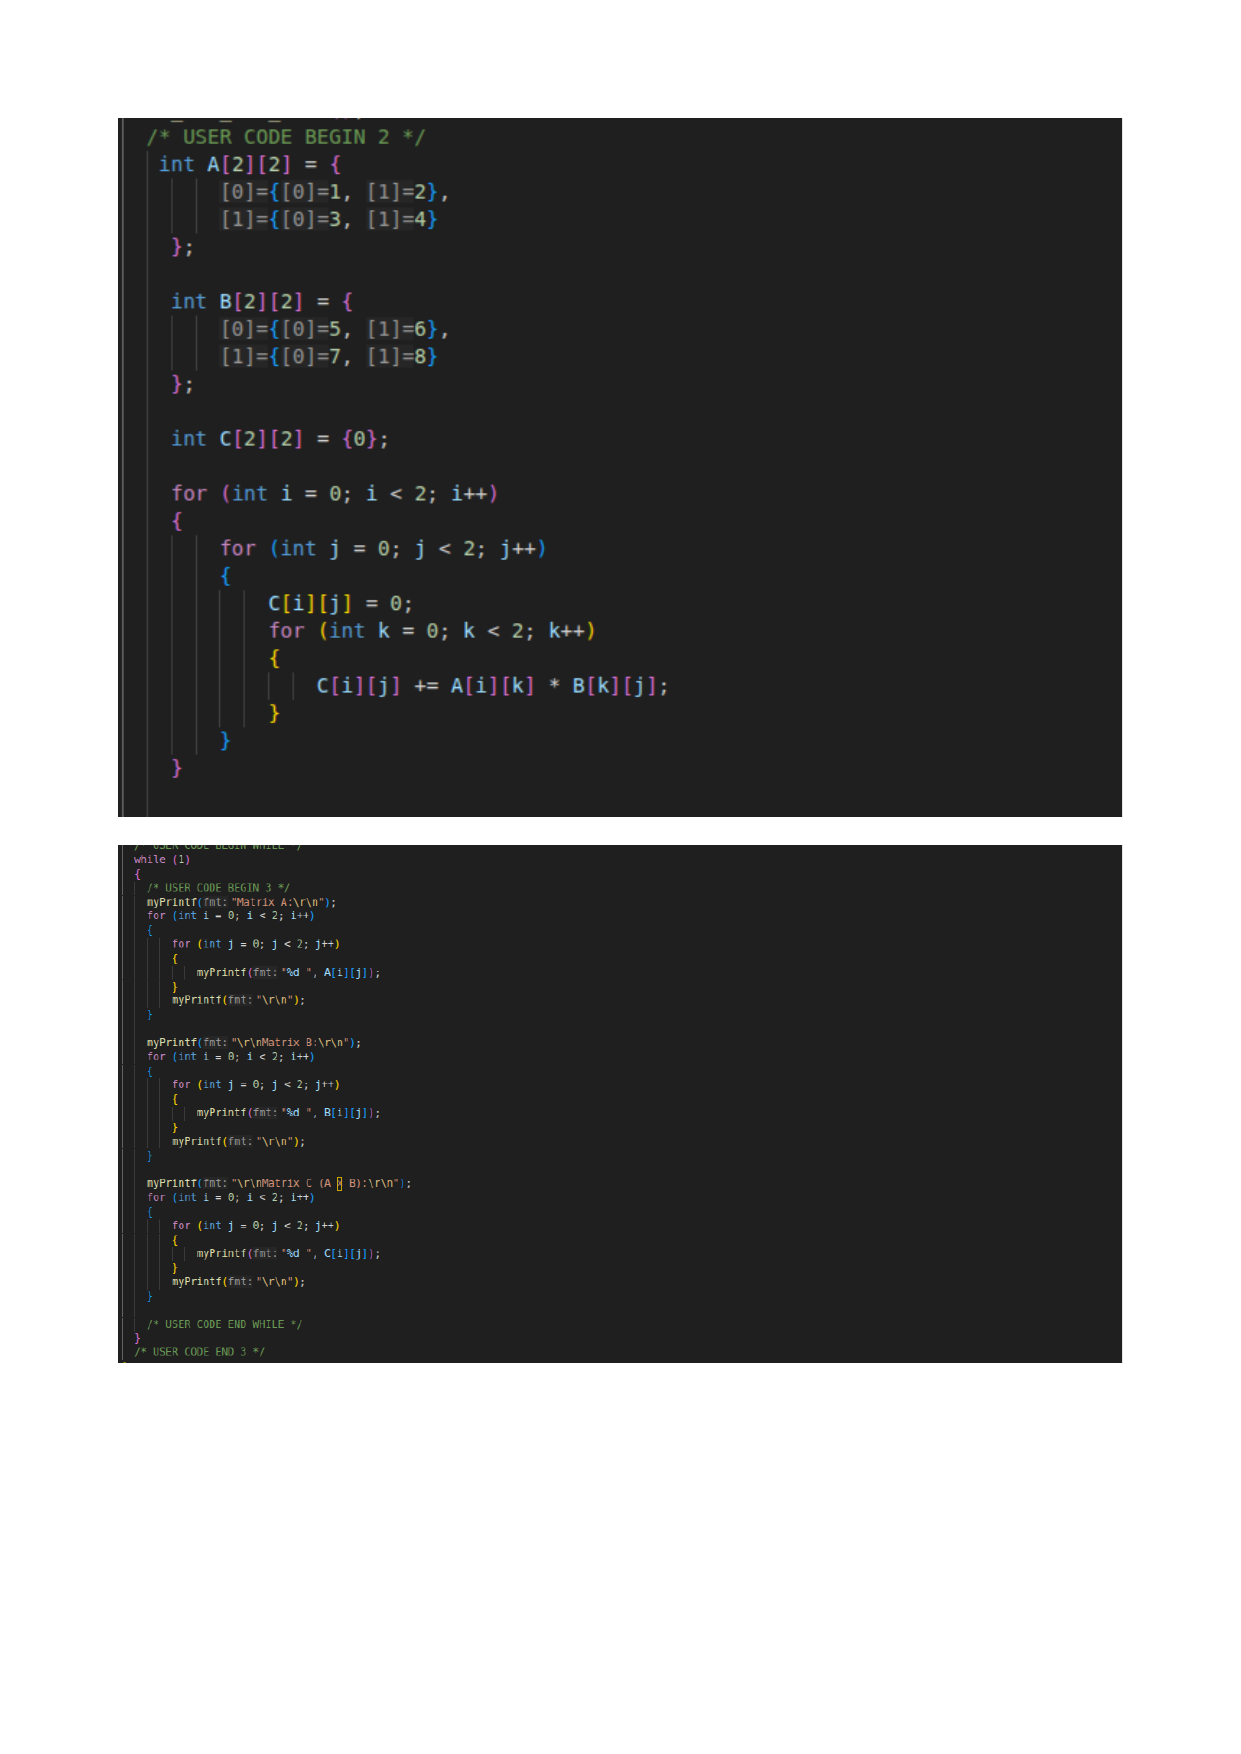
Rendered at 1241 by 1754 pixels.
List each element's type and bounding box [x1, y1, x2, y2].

picture [118, 845, 1123, 1363]
picture [118, 118, 1123, 817]
